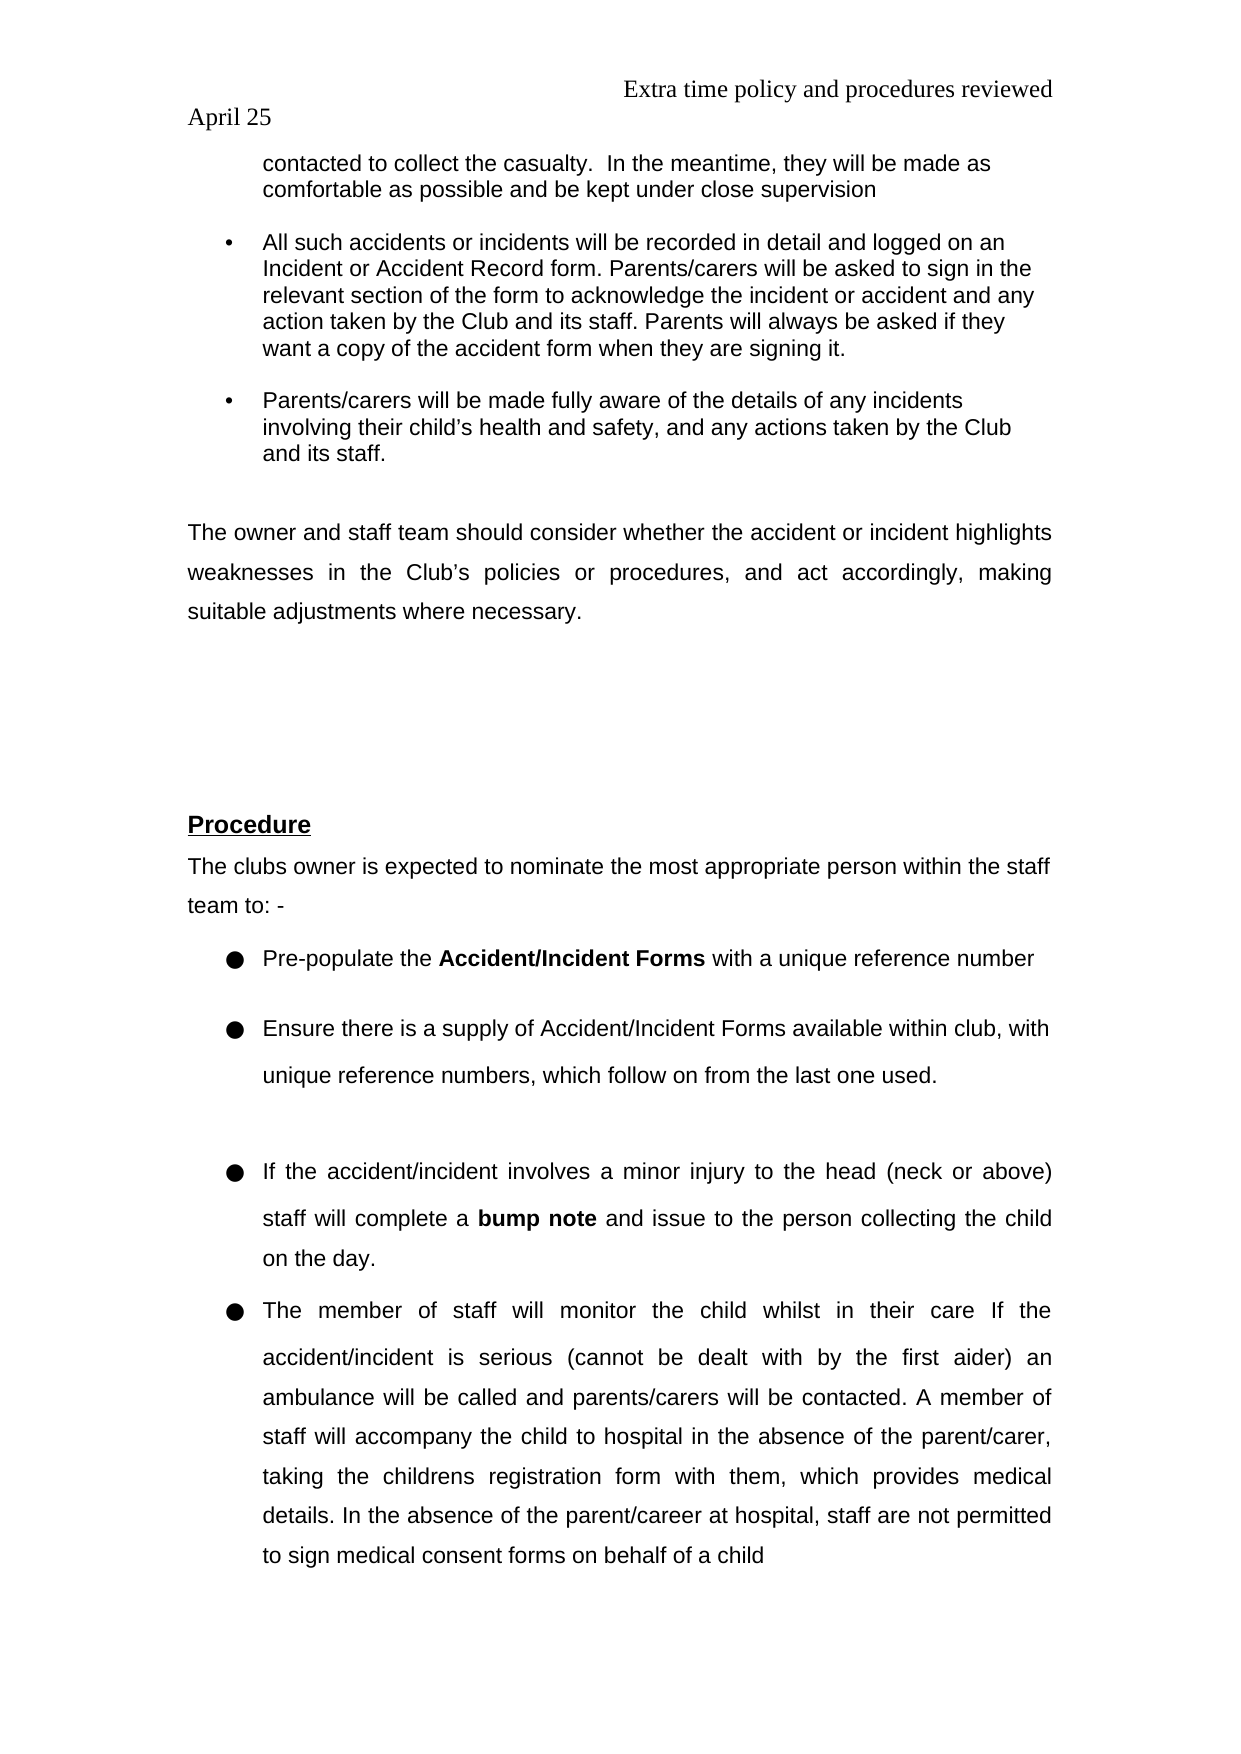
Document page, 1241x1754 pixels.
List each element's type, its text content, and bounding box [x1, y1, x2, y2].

text The clubs owner is expected to nominate the most appropriate person within the staff team to: - [187, 853, 1053, 919]
text The owner and staff team should consider whether the accident or incident highlights weaknesses in the Club’s policies or procedures, and act accordingly, making suitable adjustments where necessary. [187, 519, 1053, 624]
list If the accident/incident involves a minor injury to the head (neck or above) staff will complete a bump note and issue to the person collecting the child on the day. [225, 1145, 1053, 1271]
text Procedure [187, 810, 1053, 839]
list Parents/carers will be made fully aware of the details of any incidents involving their child’s health and safety, and any actions taken by the Club and its staff. [225, 387, 1053, 466]
list All such accidents or incidents will be recorded in detail and logged on an Incident or Accident Record form. Parents/carers will be asked to sign in the relevant section of the form to acknowledge the incident or accident and any action taken by the Club and its staff. Parents will always be asked if they want a copy of the accident form when they are signing it. [225, 229, 1053, 361]
list Ensure there is a supply of Accident/Incident Forms available within club, with unique reference numbers, which follow on from the last one used. [225, 1002, 1053, 1089]
list Pre-populate the Accident/Incident Forms with a unique reference number [225, 932, 1053, 979]
list The member of staff will monitor the child whilst in their care If the accident/incident is serious (cannot be dealt with by the first aider) an ambulance will be called and parents/carers will be contacted. A member of staff will accompany the child to hospital in the absence of the parent/carer, taking the childrens registration form with them, which provides medical details. In the absence of the parent/career at hospital, staff are not permitted to sign medical consent forms on behalf of a child [225, 1284, 1053, 1568]
list contacted to collect the casualty. In the meantime, they will be made as comfortable as possible and be kept under close supervision [225, 150, 1053, 203]
